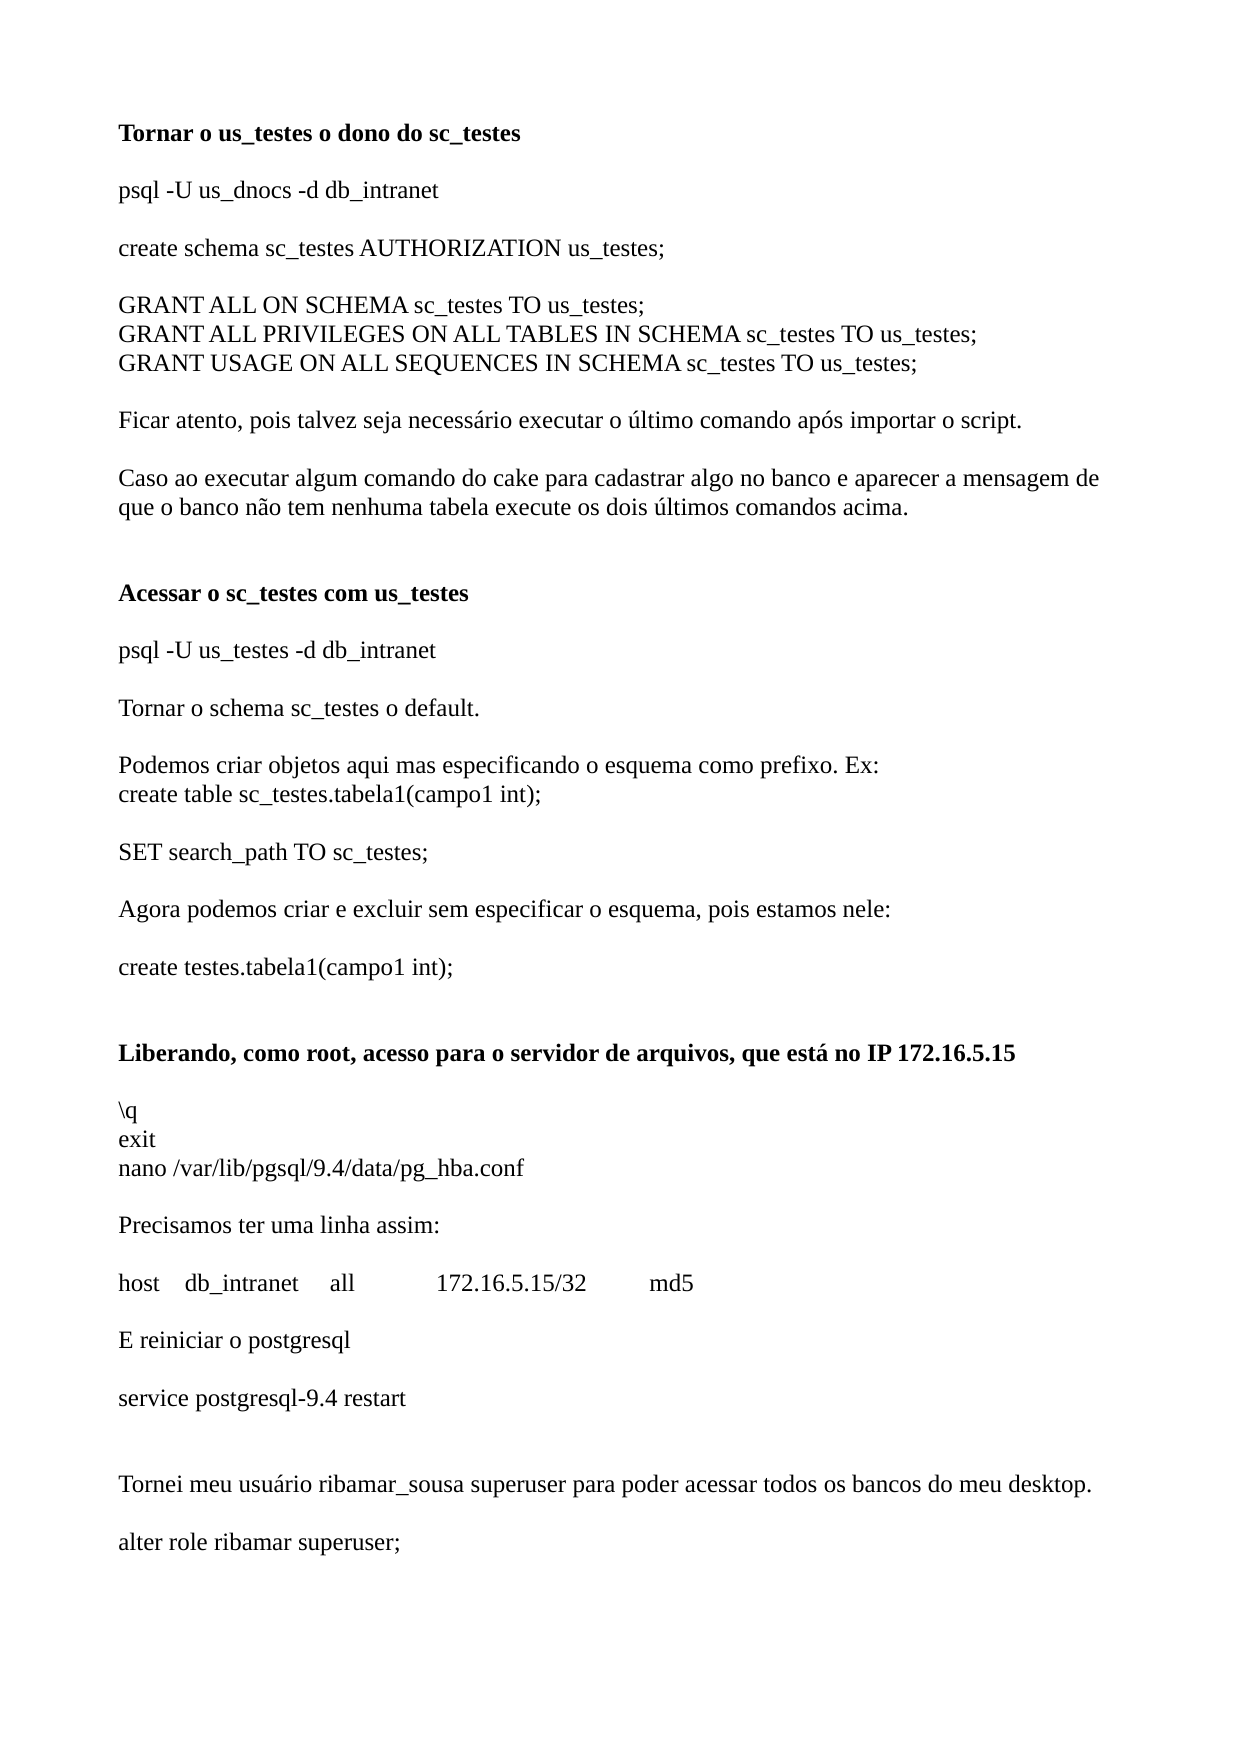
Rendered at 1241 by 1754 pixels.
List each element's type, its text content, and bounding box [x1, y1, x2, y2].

text Tornar o us_testes o dono do sc_testes [118, 118, 1122, 147]
text create schema sc_testes AUTHORIZATION us_testes; [118, 233, 1122, 262]
text Agora podemos criar e excluir sem especificar o esquema, pois estamos nele: [118, 894, 1122, 923]
text Caso ao executar algum comando do cake para cadastrar algo no banco e aparecer a mensagem de que o banco não tem nenhuma tabela execute os dois últimos comandos acima. [118, 463, 1122, 521]
text Ficar atento, pois talvez seja necessário executar o último comando após importar o script. [118, 406, 1122, 434]
text host db_intranet all 172.16.5.15/32 md5 [118, 1268, 1122, 1297]
text Acessar o sc_testes com us_testes [118, 578, 1122, 607]
text Tornei meu usuário ribamar_sousa superuser para poder acessar todos os bancos do meu desktop. [118, 1469, 1122, 1498]
text psql -U us_dnocs -d db_intranet [118, 176, 1122, 204]
text create testes.tabela1(campo1 int); [118, 952, 1122, 981]
text GRANT USAGE ON ALL SEQUENCES IN SCHEMA sc_testes TO us_testes; [118, 348, 1122, 377]
text SET search_path TO sc_testes; [118, 837, 1122, 866]
text \q [118, 1096, 1122, 1124]
text Precisamos ter uma linha assim: [118, 1211, 1122, 1239]
text GRANT ALL ON SCHEMA sc_testes TO us_testes; [118, 291, 1122, 319]
text psql -U us_testes -d db_intranet [118, 636, 1122, 664]
text nano /var/lib/pgsql/9.4/data/pg_hba.conf [118, 1153, 1122, 1182]
text exit [118, 1124, 1122, 1153]
text service postgresql-9.4 restart [118, 1383, 1122, 1412]
text Podemos criar objetos aqui mas especificando o esquema como prefixo. Ex: [118, 751, 1122, 779]
text create table sc_testes.tabela1(campo1 int); [118, 779, 1122, 808]
text E reiniciar o postgresql [118, 1326, 1122, 1354]
text Tornar o schema sc_testes o default. [118, 693, 1122, 722]
text alter role ribamar superuser; [118, 1527, 1122, 1556]
text Liberando, como root, acesso para o servidor de arquivos, que está no IP 172.16.5.15 [118, 1038, 1122, 1067]
text GRANT ALL PRIVILEGES ON ALL TABLES IN SCHEMA sc_testes TO us_testes; [118, 319, 1122, 348]
